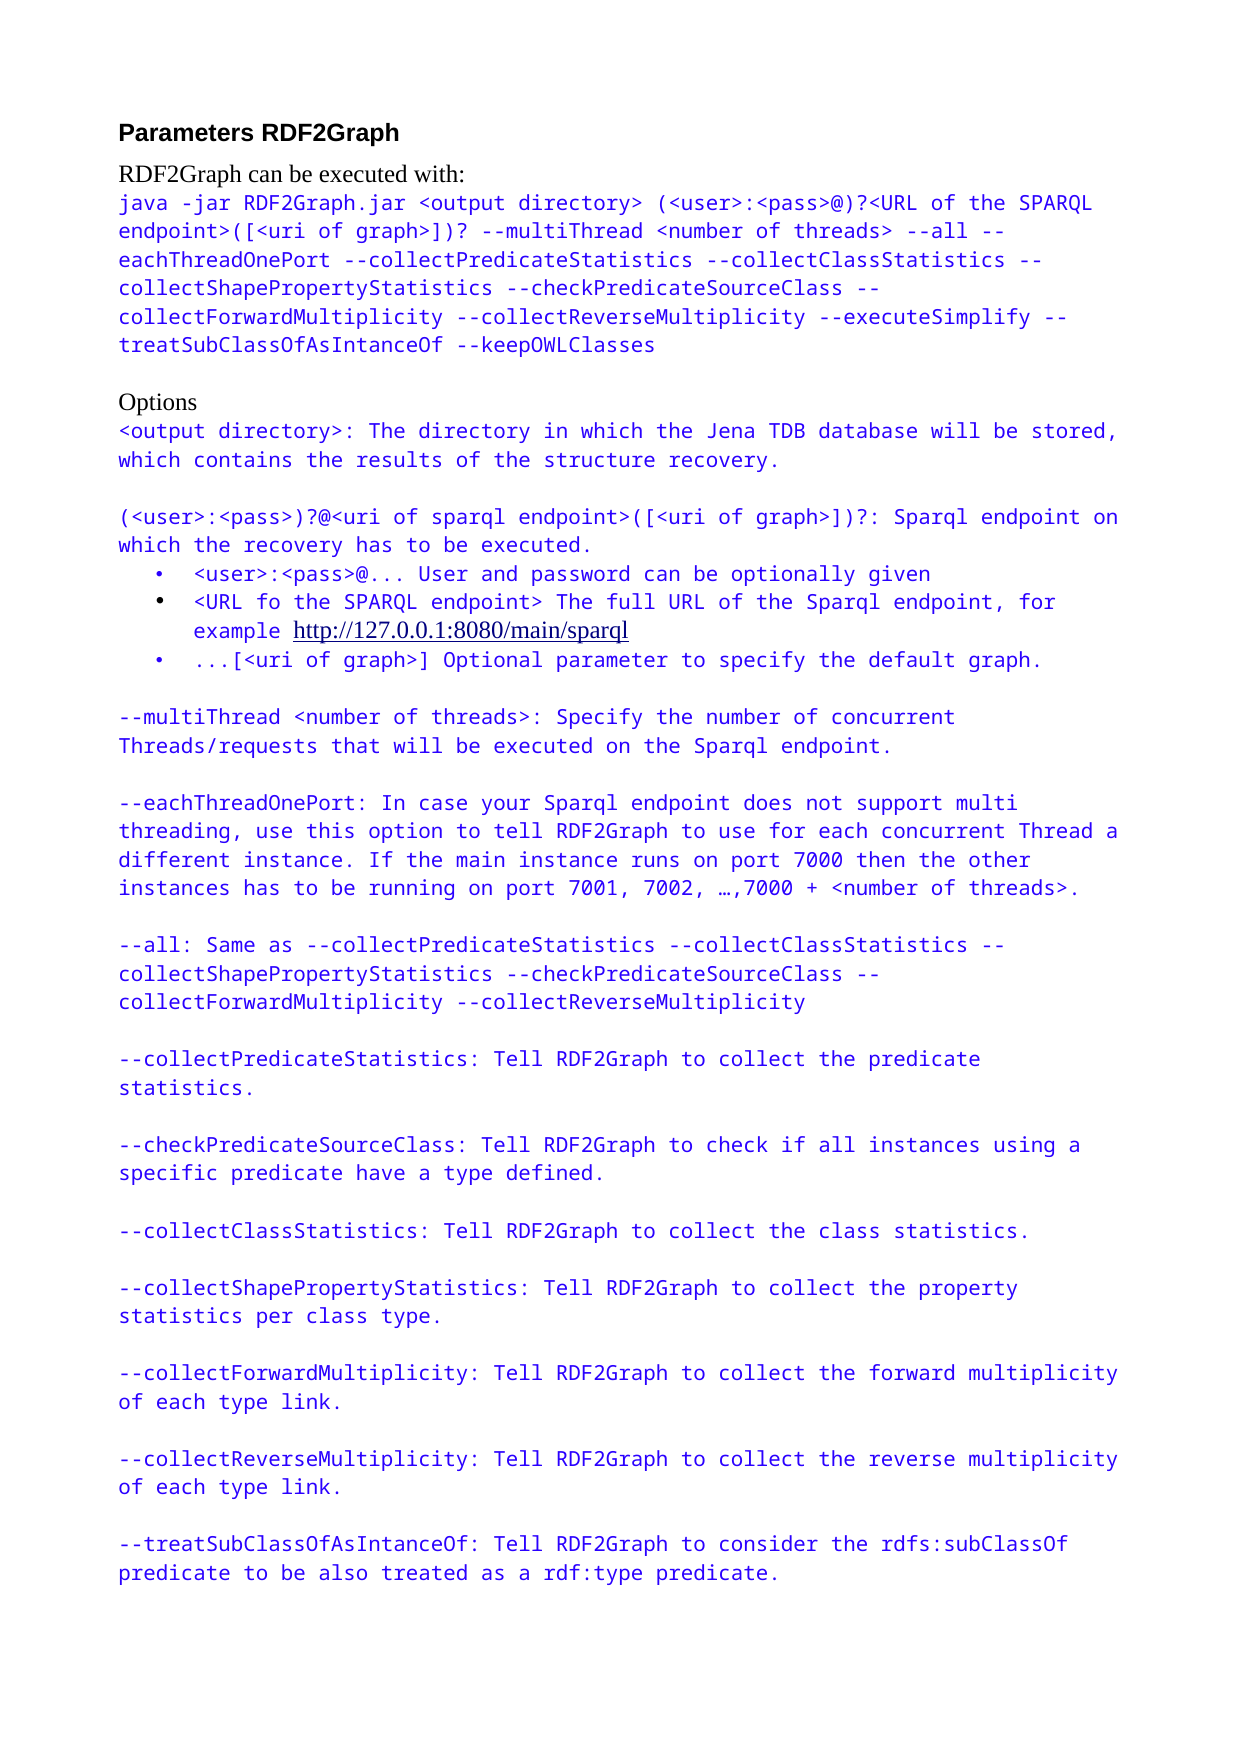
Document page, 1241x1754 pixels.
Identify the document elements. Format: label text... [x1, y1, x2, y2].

text --collectForwardMultiplicity: Tell RDF2Graph to collect the forward multiplicity of each type link. [118, 1358, 1122, 1415]
text --treatSubClassOfAsIntanceOf: Tell RDF2Graph to consider the rdfs:subClassOf predicate to be also treated as a rdf:type predicate. [118, 1529, 1122, 1586]
text --eachThreadOnePort: In case your Sparql endpoint does not support multi threading, use this option to tell RDF2Graph to use for each concurrent Thread a different instance. If the main instance runs on port 7000 then the other instances has to be running on port 7001, 7002, …,7000 + <number of threads>. [118, 788, 1122, 902]
list <URL fo the SPARQL endpoint> The full URL of the Sparql endpoint, for example http://127.0.0.1:8080/main/sparql [156, 587, 1122, 645]
text (<user>:<pass>)?@<uri of sparql endpoint>([<uri of graph>])?: Sparql endpoint on which the recovery has to be executed. [118, 502, 1122, 559]
text --collectClassStatistics: Tell RDF2Graph to collect the class statistics. [118, 1216, 1122, 1244]
text <output directory>: The directory in which the Jena TDB database will be stored, which contains the results of the structure recovery. [118, 416, 1122, 473]
list ...[<uri of graph>] Optional parameter to specify the default graph. [156, 645, 1122, 673]
list <user>:<pass>@... User and password can be optionally given [156, 559, 1122, 587]
text --checkPredicateSourceClass: Tell RDF2Graph to check if all instances using a specific predicate have a type defined. [118, 1130, 1122, 1187]
text --multiThread <number of threads>: Specify the number of concurrent Threads/requests that will be executed on the Sparql endpoint. [118, 702, 1122, 759]
text RDF2Graph can be executed with: [118, 159, 1122, 188]
text --collectShapePropertyStatistics: Tell RDF2Graph to collect the property statistics per class type. [118, 1273, 1122, 1330]
text --all: Same as --collectPredicateStatistics --collectClassStatistics --collectShapePropertyStatistics --checkPredicateSourceClass --collectForwardMultiplicity --collectReverseMultiplicity [118, 930, 1122, 1016]
subtitle Parameters RDF2Graph [118, 118, 1122, 147]
text --collectPredicateStatistics: Tell RDF2Graph to collect the predicate statistics. [118, 1044, 1122, 1101]
text --collectReverseMultiplicity: Tell RDF2Graph to collect the reverse multiplicity of each type link. [118, 1444, 1122, 1501]
text Options [118, 387, 1122, 416]
text java -jar RDF2Graph.jar <output directory> (<user>:<pass>@)?<URL of the SPARQL endpoint>([<uri of graph>])? --multiThread <number of threads> --all --eachThreadOnePort --collectPredicateStatistics --collectClassStatistics --collectShapePropertyStatistics --checkPredicateSourceClass --collectForwardMultiplicity --collectReverseMultiplicity --executeSimplify --treatSubClassOfAsIntanceOf --keepOWLClasses [118, 188, 1122, 359]
